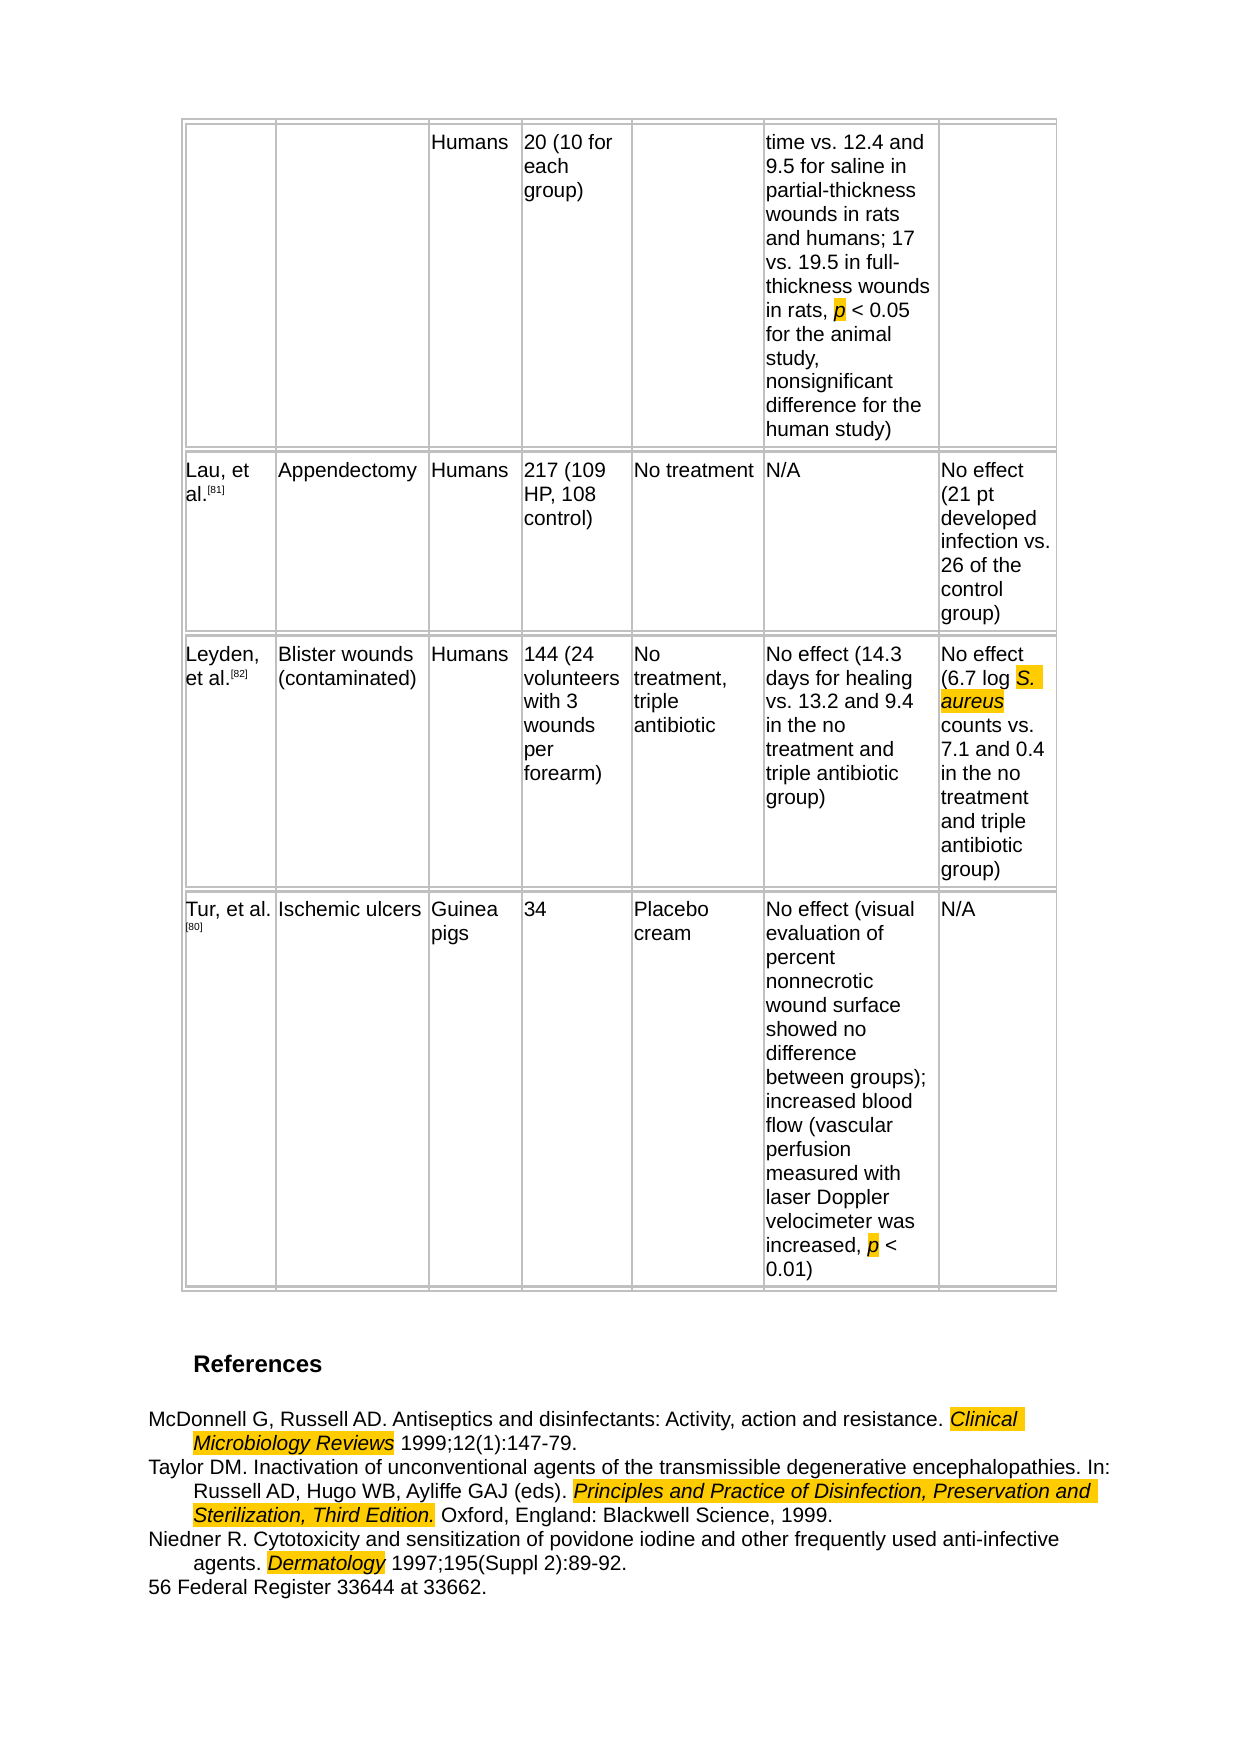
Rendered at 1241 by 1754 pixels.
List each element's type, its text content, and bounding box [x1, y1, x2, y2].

table_cell Tur, et al.[80] [187, 893, 275, 1285]
table_cell 34 [523, 893, 631, 1285]
table_cell Humans [430, 637, 521, 886]
table_cell 20 (10 for each group) [523, 125, 631, 446]
table_cell Humans [430, 125, 521, 446]
table_cell No effect (visual evaluation of percent nonnecrotic wound surface showed no difference between groups); increased blood flow (vascular perfusion measured with laser Doppler velocimeter was increased, p < 0.01) [765, 893, 938, 1285]
table_cell [277, 125, 428, 446]
table_cell Appendectomy [277, 453, 428, 630]
table_cell Guinea pigs [430, 893, 521, 1285]
table_cell Leyden, et al.[82] [187, 637, 275, 886]
table_cell N/A [940, 893, 1056, 1285]
list McDonnell G, Russell AD. Antiseptics and disinfectants: Activity, action and resistance. Clinical Microbiology Reviews 1999;12(1):147-79. [148, 1407, 1122, 1455]
table_cell No treatment, triple antibiotic [633, 637, 763, 886]
table_cell Ischemic ulcers [277, 893, 428, 1285]
table_cell No treatment [633, 453, 763, 630]
table_cell No effect (14.3 days for healing vs. 13.2 and 9.4 in the no treatment and triple antibiotic group) [765, 637, 938, 886]
table_cell [940, 125, 1056, 446]
table_cell N/A [765, 453, 938, 630]
table_cell No effect (21 pt developed infection vs. 26 of the control group) [940, 453, 1056, 630]
list Niedner R. Cytotoxicity and sensitization of povidone iodine and other frequently used anti-infective agents. Dermatology 1997;195(Suppl 2):89-92. [148, 1527, 1122, 1574]
table_cell Blister wounds (contaminated) [277, 637, 428, 886]
subtitle References [193, 1350, 1122, 1378]
table_cell Lau, et al.[81] [187, 453, 275, 630]
list Taylor DM. Inactivation of unconventional agents of the transmissible degenerative encephalopathies. In: Russell AD, Hugo WB, Ayliffe GAJ (eds). Principles and Practice of Disinfection, Preservation and Sterilization, Third Edition. Oxford, England: Blackwell Science, 1999. [148, 1455, 1122, 1527]
table_cell [633, 125, 763, 446]
table_cell [184, 120, 275, 446]
table_cell time vs. 12.4 and 9.5 for saline in partial-thickness wounds in rats and humans; 17 vs. 19.5 in full-thickness wounds in rats, p < 0.05 for the animal study, nonsignificant difference for the human study) [765, 125, 938, 446]
table_cell 144 (24 volunteers with 3 wounds per forearm) [523, 637, 631, 886]
list 56 Federal Register 33644 at 33662. [148, 1574, 1122, 1598]
table_cell No effect (6.7 log S. aureus counts vs. 7.1 and 0.4 in the no treatment and triple antibiotic group) [940, 637, 1056, 886]
table_cell Placebo cream [633, 893, 763, 1285]
table_cell Humans [430, 453, 521, 630]
table_cell 217 (109 HP, 108 control) [523, 453, 631, 630]
